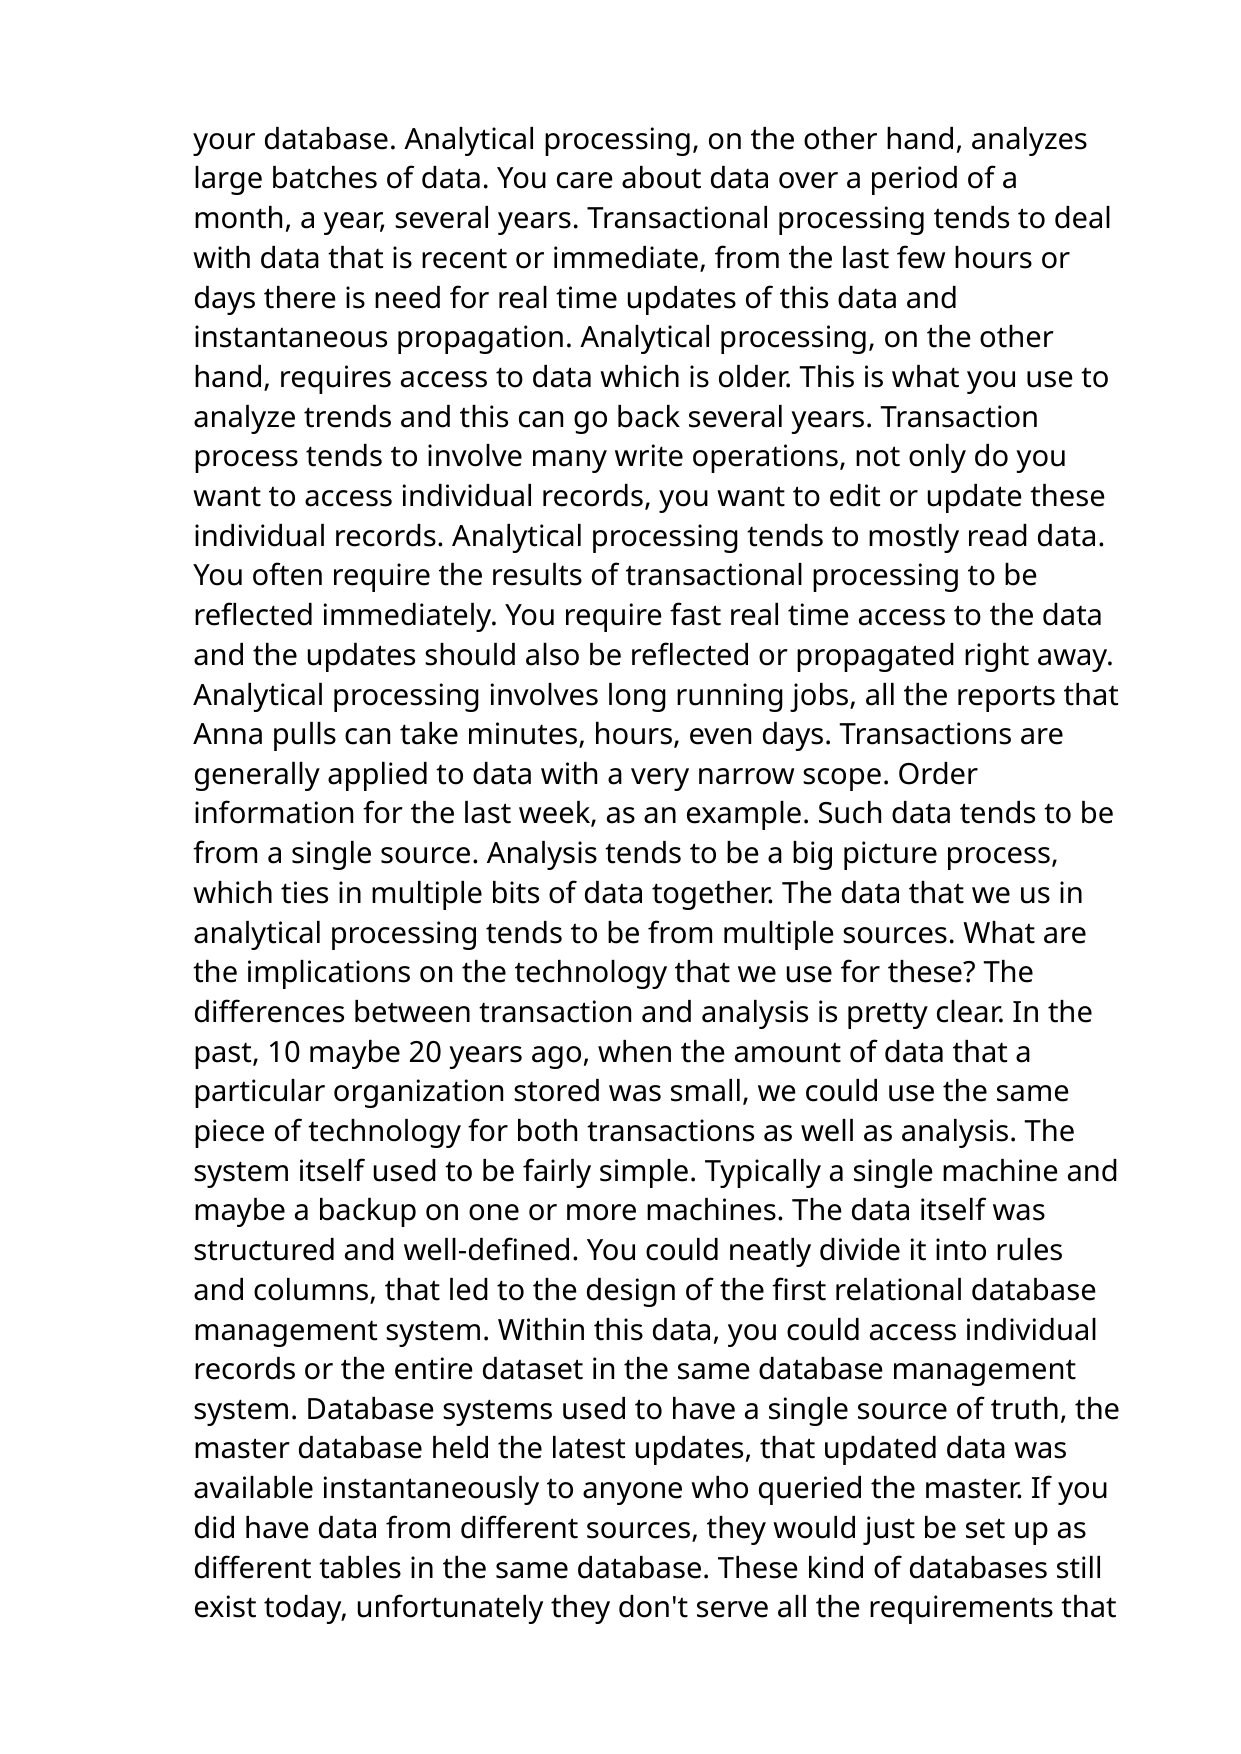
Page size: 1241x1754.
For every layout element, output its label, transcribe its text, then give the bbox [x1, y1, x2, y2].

list your database. Analytical processing, on the other hand, analyzes large batches of data. You care about data over a period of a month, a year, several years. Transactional processing tends to deal with data that is recent or immediate, from the last few hours or days there is need for real time updates of this data and instantaneous propagation. Analytical processing, on the other hand, requires access to data which is older. This is what you use to analyze trends and this can go back several years. Transaction process tends to involve many write operations, not only do you want to access individual records, you want to edit or update these individual records. Analytical processing tends to mostly read data. You often require the results of transactional processing to be reflected immediately. You require fast real time access to the data and the updates should also be reflected or propagated right away. Analytical processing involves long running jobs, all the reports that Anna pulls can take minutes, hours, even days. Transactions are generally applied to data with a very narrow scope. Order information for the last week, as an example. Such data tends to be from a single source. Analysis tends to be a big picture process, which ties in multiple bits of data together. The data that we us in analytical processing tends to be from multiple sources. What are the implications on the technology that we use for these? The differences between transaction and analysis is pretty clear. In the past, 10 maybe 20 years ago, when the amount of data that a particular organization stored was small, we could use the same piece of technology for both transactions as well as analysis. The system itself used to be fairly simple. Typically a single machine and maybe a backup on one or more machines. The data itself was structured and well-defined. You could neatly divide it into rules and columns, that led to the design of the first relational database management system. Within this data, you could access individual records or the entire dataset in the same database management system. Database systems used to have a single source of truth, the master database held the latest updates, that updated data was available instantaneously to anyone who queried the master. If you did have data from different sources, they would just be set up as different tables in the same database. These kind of databases still exist today, unfortunately they don't serve all the requirements that [156, 118, 1122, 1626]
